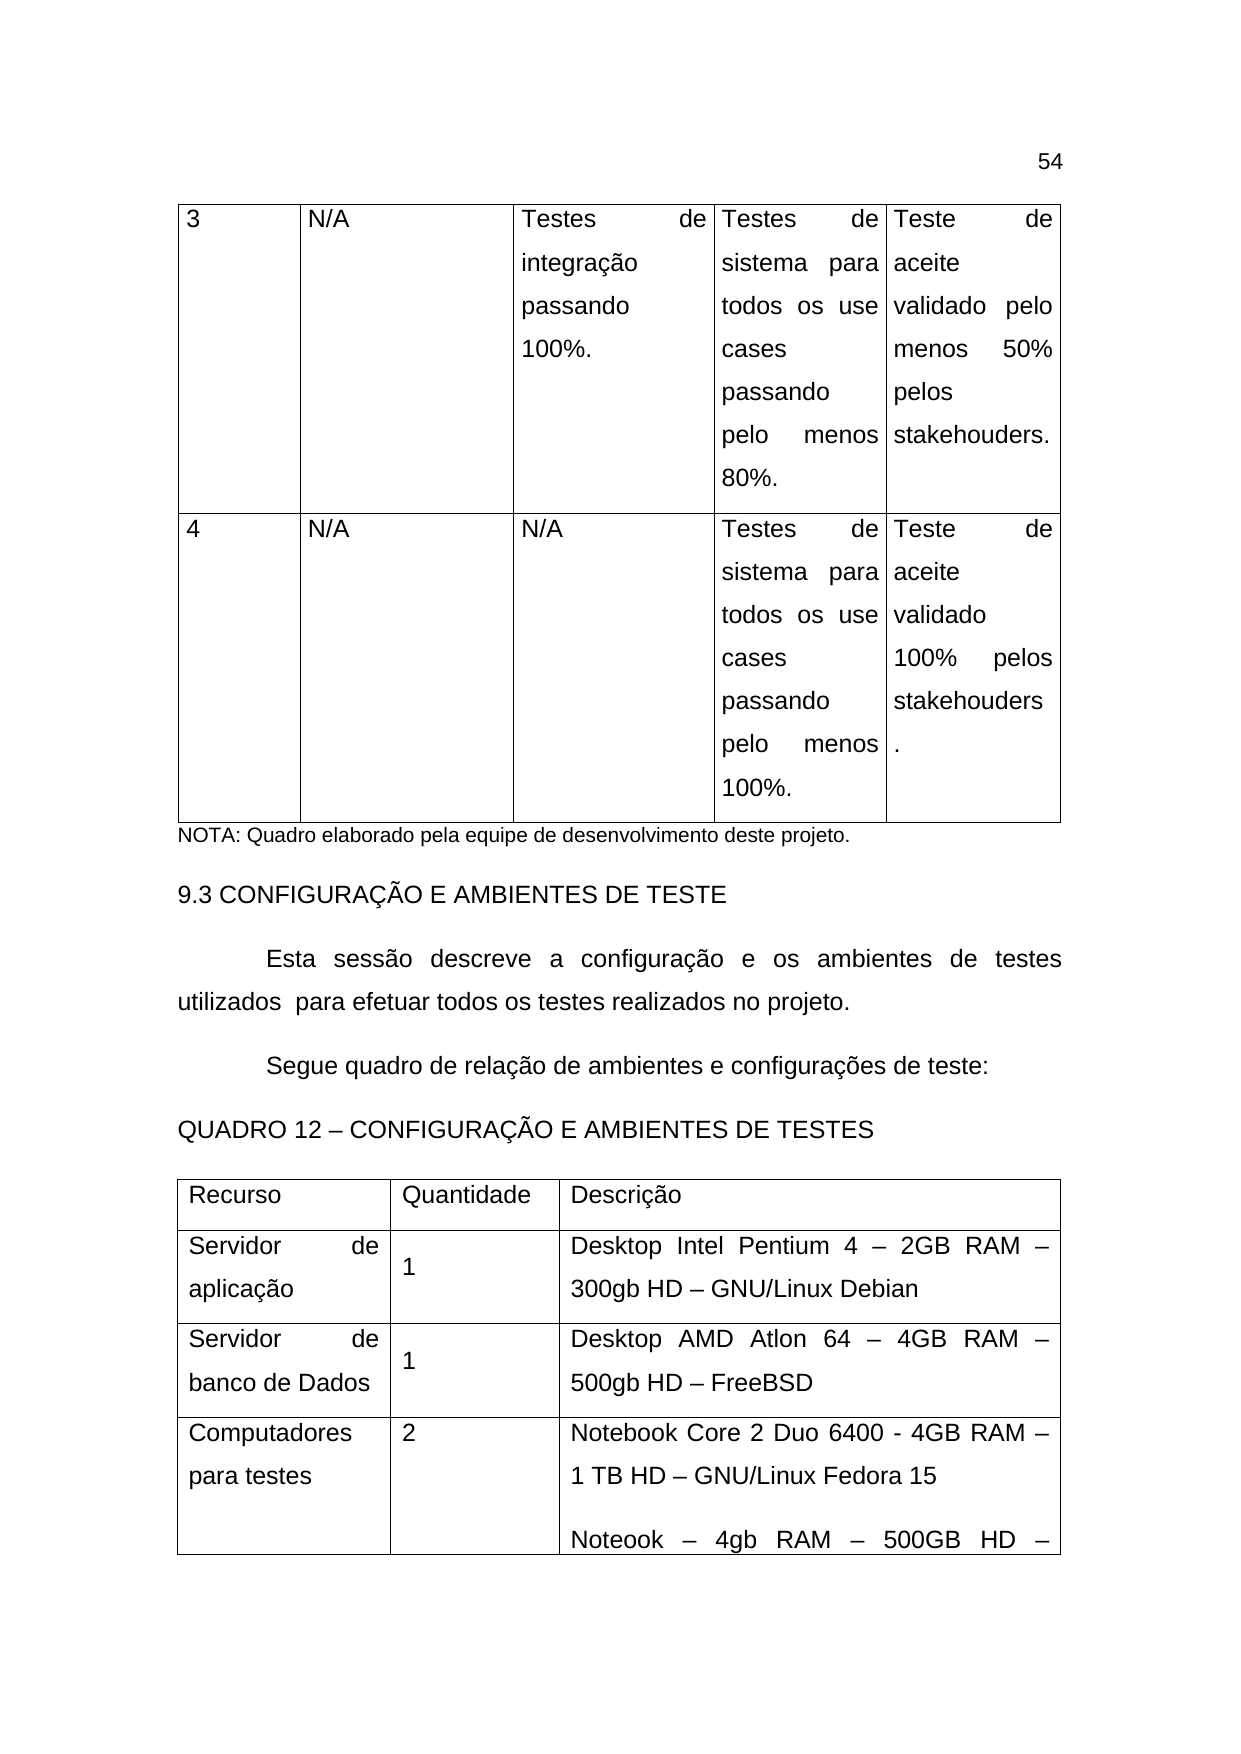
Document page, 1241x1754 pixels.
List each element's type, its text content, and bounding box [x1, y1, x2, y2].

table_cell Desktop AMD Atlon 64 – 4GB RAM – 500gb HD – FreeBSD [560, 1324, 1060, 1417]
table_cell 1 [391, 1231, 559, 1323]
table_cell 4 [179, 514, 300, 822]
text Esta sessão descreve a configuração e os ambientes de testes utilizados para efetuar todos os testes realizados no projeto. [177, 944, 1063, 1016]
table_cell Desktop Intel Pentium 4 – 2GB RAM – 300gb HD – GNU/Linux Debian [560, 1231, 1060, 1323]
text 9.3 CONFIGURAÇÃO E AMBIENTES DE TESTE [177, 880, 1063, 909]
table_cell 2 [391, 1418, 559, 1554]
table_cell Teste de aceite validado pelo menos 50% pelos stakehouders. [887, 205, 1060, 513]
table_cell N/A [514, 514, 714, 822]
text Segue quadro de relação de ambientes e configurações de teste: [177, 1051, 1063, 1080]
table_cell N/A [301, 205, 513, 513]
text NOTA: Quadro elaborado pela equipe de desenvolvimento deste projeto. [177, 823, 1063, 847]
table_cell Testes de sistema para todos os use cases passando pelo menos 100%. [715, 514, 886, 822]
table_cell Testes de sistema para todos os use cases passando pelo menos 80%. [715, 205, 886, 513]
table_cell Teste de aceite validado 100% pelos stakehouders . [887, 514, 1060, 822]
table_cell Notebook Core 2 Duo 6400 - 4GB RAM – 1 TB HD – GNU/Linux Fedora 15 Noteook – 4gb RAM – 500GB HD – [560, 1418, 1060, 1554]
table_cell Computadores para testes [178, 1418, 390, 1554]
table_cell Servidor de banco de Dados [178, 1324, 390, 1417]
table_cell Testes de integração passando 100%. [514, 205, 714, 513]
table_header Quantidade [391, 1180, 559, 1229]
table_header Descrição [560, 1180, 1060, 1229]
text QUADRO 12 – CONFIGURAÇÃO E AMBIENTES DE TESTES [177, 1115, 1063, 1144]
table_cell N/A [301, 514, 513, 822]
table_header Recurso [178, 1180, 390, 1229]
table_cell 3 [179, 205, 300, 513]
table_cell Servidor de aplicação [178, 1231, 390, 1323]
table_cell 1 [391, 1324, 559, 1417]
